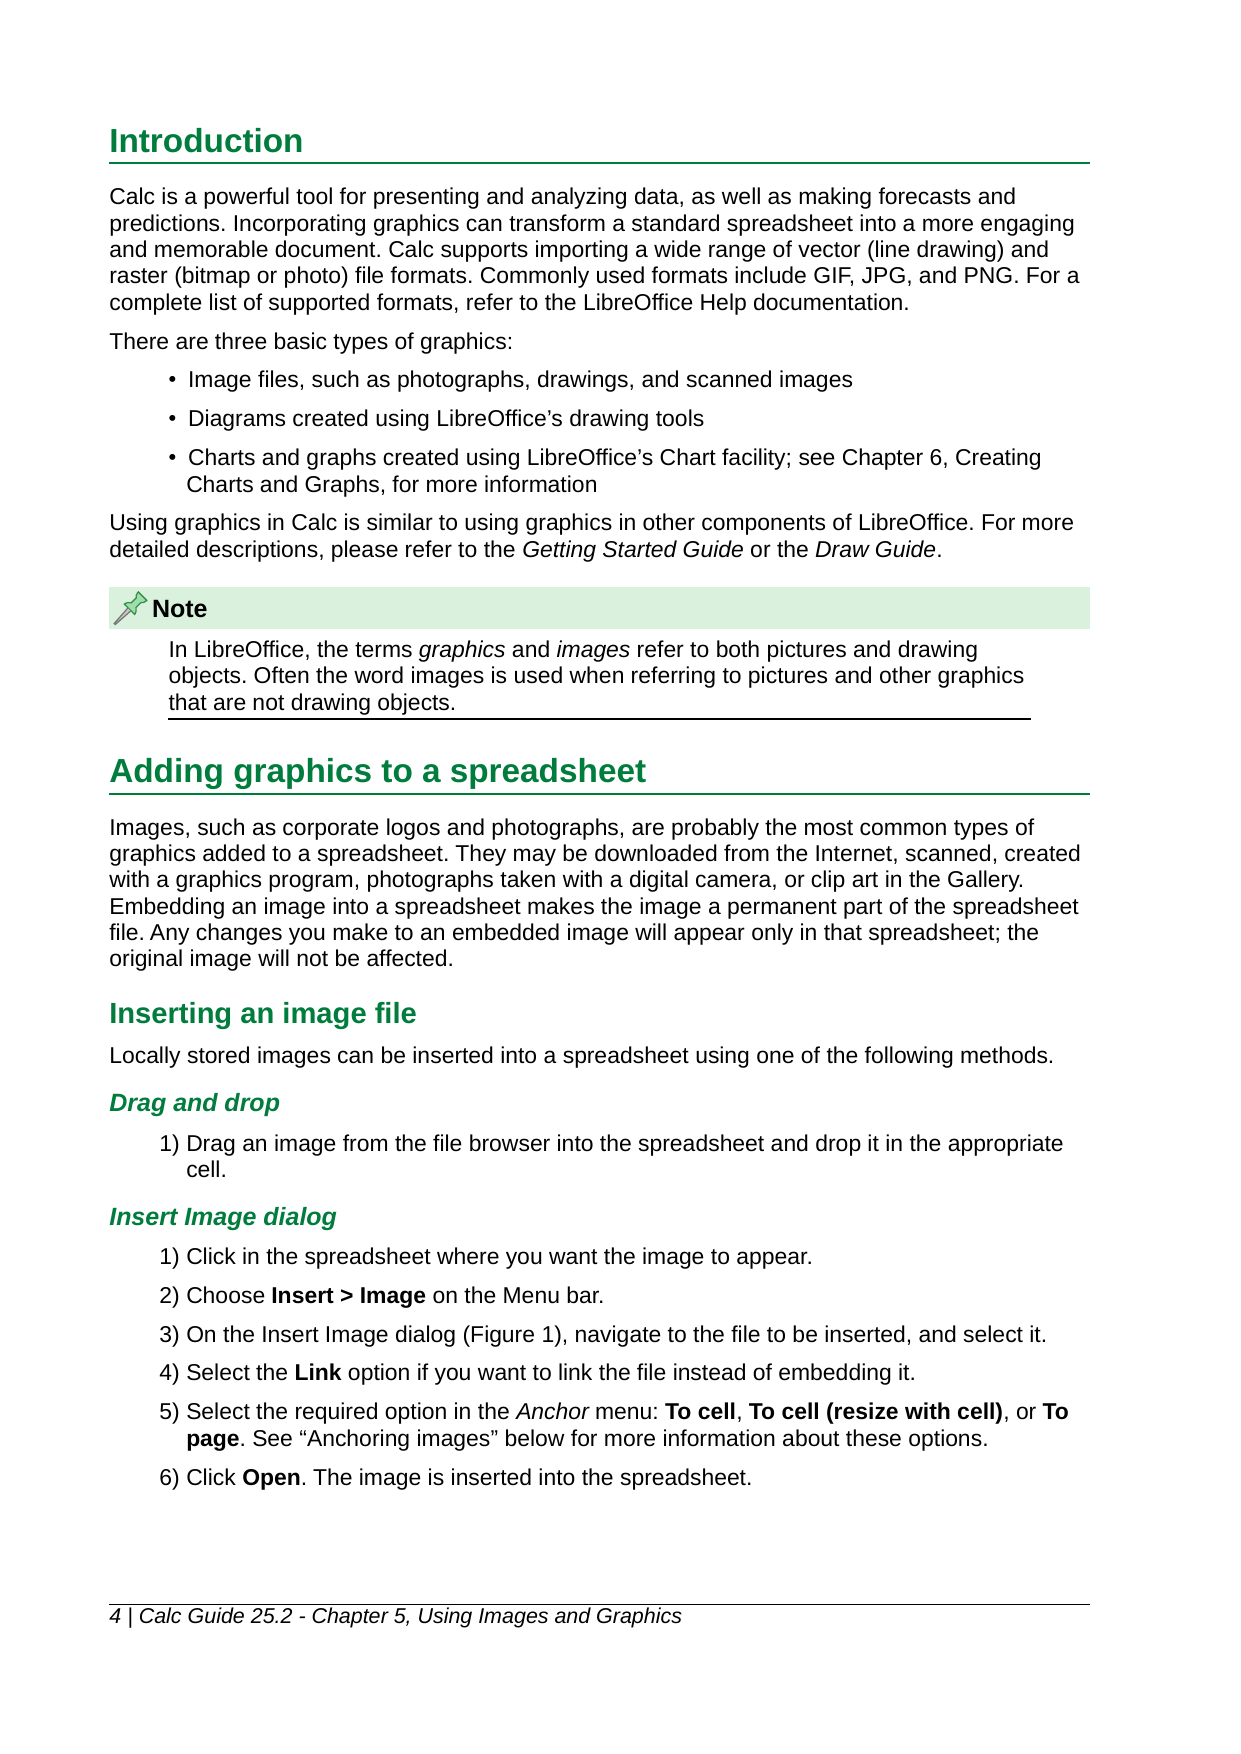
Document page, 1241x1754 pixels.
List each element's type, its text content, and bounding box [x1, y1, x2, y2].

subtitle Introduction [109, 121, 1090, 162]
list Drag an image from the file browser into the spreadsheet and drop it in the appropriate cell. [186, 1129, 1090, 1182]
list Select the required option in the Anchor menu: To cell, To cell (resize with cell), or To page. See “Anchoring images” below for more information about these options. [186, 1398, 1090, 1451]
text Images, such as corporate logos and photographs, are probably the most common types of graphics added to a spreadsheet. They may be downloaded from the Internet, scanned, created with a graphics program, photographs taken with a digital camera, or clip art in the Gallery. Embedding an image into a spreadsheet makes the image a permanent part of the spreadsheet file. Any changes you make to an embedded image will appear only in that spreadsheet; the original image will not be affected. [109, 814, 1090, 972]
list Charts and graphs created using LibreOffice’s Chart facility; see Chapter 6, Creating Charts and Graphs, for more information [168, 444, 1090, 497]
subtitle Drag and drop [109, 1088, 1090, 1117]
list Click in the spreadsheet where you want the image to appear. [186, 1243, 1090, 1269]
text Calc is a powerful tool for presenting and analyzing data, as well as making forecasts and predictions. Incorporating graphics can transform a standard spreadsheet into a more engaging and memorable document. Calc supports importing a wide range of vector (line drawing) and raster (bitmap or photo) file formats. Commonly used formats include GIF, JPG, and PNG. For a complete list of supported formats, refer to the LibreOffice Help documentation. [109, 183, 1090, 315]
text Locally stored images can be inserted into a spreadsheet using one of the following methods. [109, 1042, 1090, 1069]
text Using graphics in Calc is similar to using graphics in other components of LibreOffice. For more detailed descriptions, please refer to the Getting Started Guide or the Draw Guide. [109, 509, 1090, 562]
list On the Insert Image dialog (Figure 1), navigate to the file to be inserted, and select it. [186, 1321, 1090, 1347]
list Select the Link option if you want to link the file instead of embedding it. [186, 1359, 1090, 1386]
list Image files, such as photographs, drawings, and scanned images [168, 366, 1090, 393]
list Choose Insert > Image on the Menu bar. [186, 1282, 1090, 1308]
list Click Open. The image is inserted into the spreadsheet. [186, 1463, 1090, 1490]
text In LibreOffice, the terms graphics and images refer to both pictures and drawing objects. Often the word images is used when referring to pictures and other graphics that are not drawing objects. [168, 636, 1031, 718]
subtitle Inserting an image file [109, 997, 1090, 1030]
list Diagrams created using LibreOffice’s drawing tools [168, 405, 1090, 432]
subtitle Insert Image dialog [109, 1202, 1090, 1230]
subtitle Note [151, 587, 1090, 629]
list There are three basic types of graphics: [109, 328, 1090, 354]
subtitle Adding graphics to a spreadsheet [109, 751, 1090, 793]
